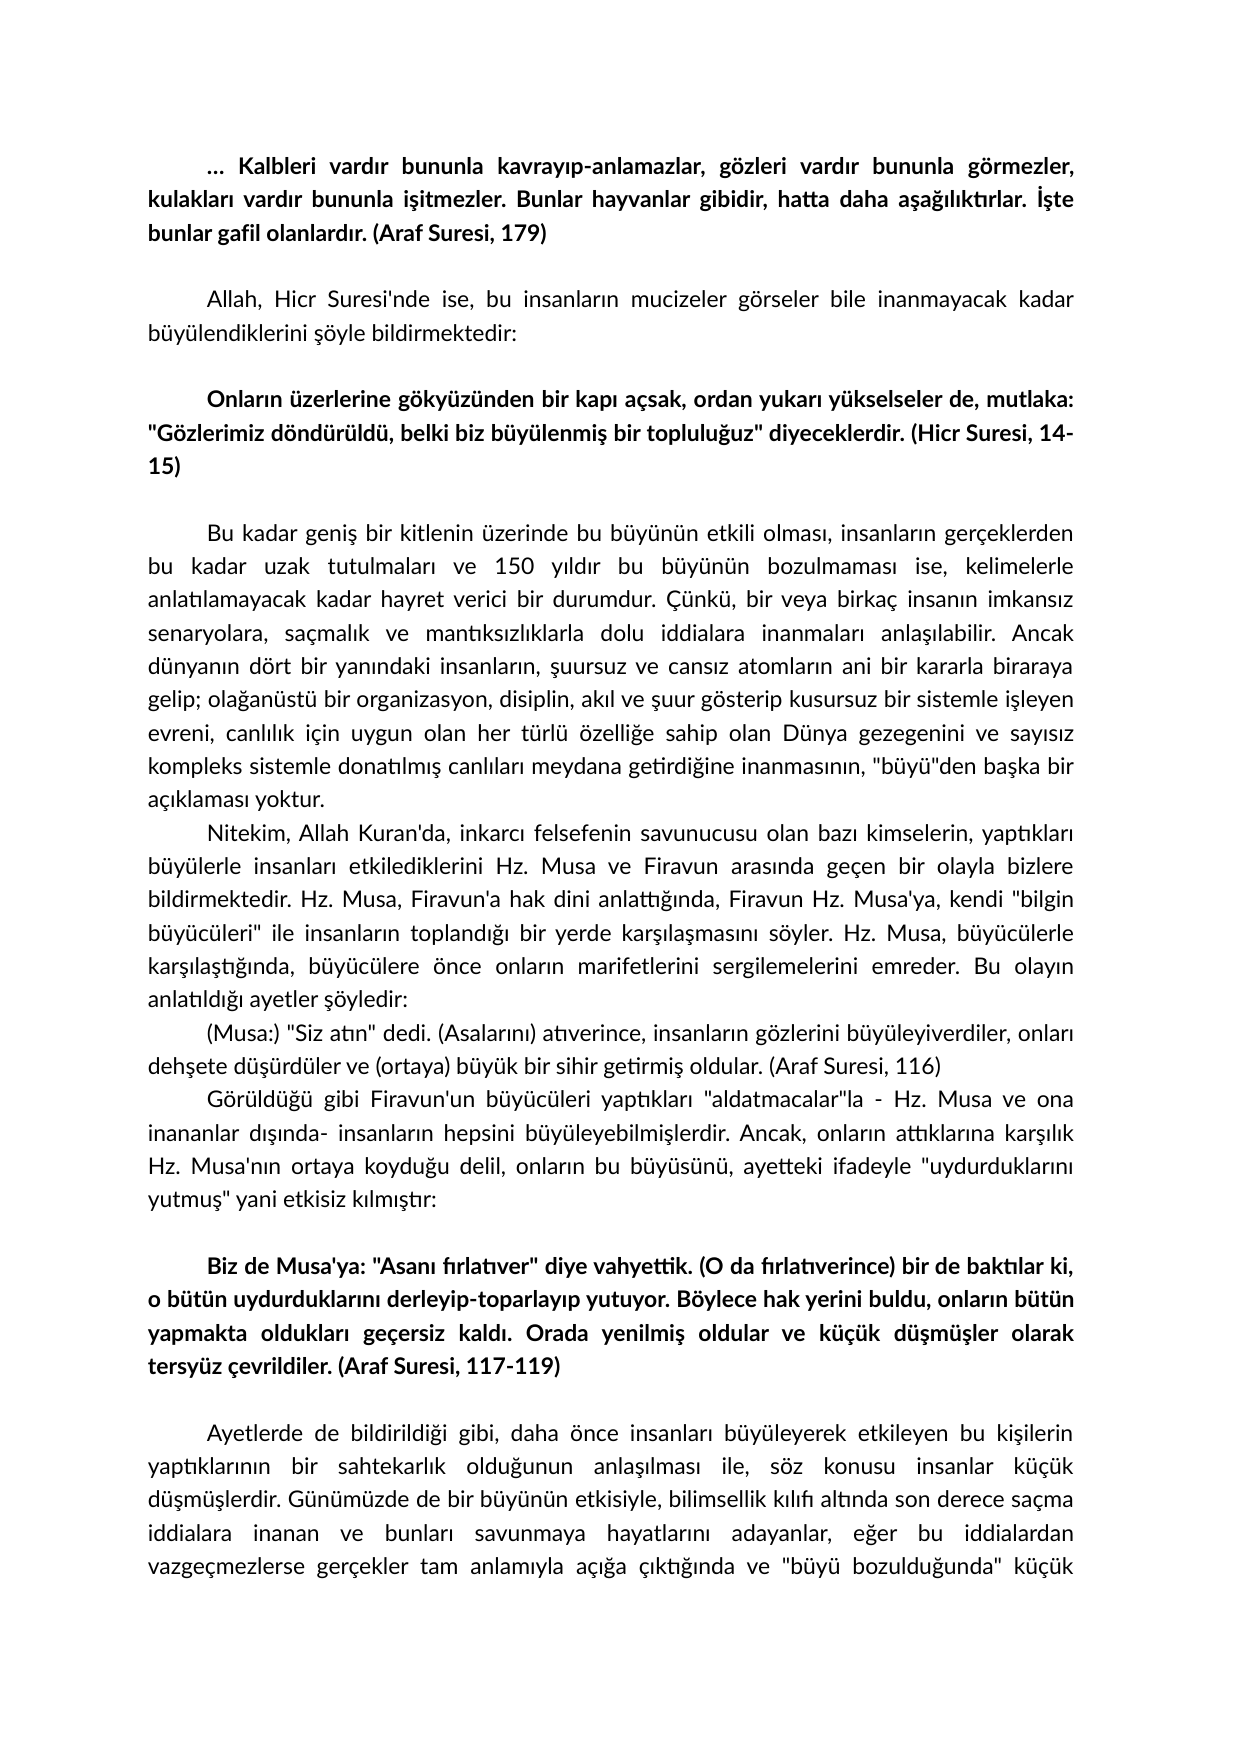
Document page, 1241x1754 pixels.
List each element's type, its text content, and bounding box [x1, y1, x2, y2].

text Ayetlerde de bildirildiği gibi, daha önce insanları büyüleyerek etkileyen bu kişilerin yaptıklarının bir sahtekarlık olduğunun anlaşılması ile, söz konusu insanlar küçük düşmüşlerdir. Günümüzde de bir büyünün etkisiyle, bilimsellik kılıfı altında son derece saçma iddialara inanan ve bunları savunmaya hayatlarını adayanlar, eğer bu iddialardan vazgeçmezlerse gerçekler tam anlamıyla açığa çıktığında ve "büyü bozulduğunda" küçük [148, 1414, 1075, 1581]
text Görüldüğü gibi Firavun'un büyücüleri yaptıkları "aldatmacalar"la - Hz. Musa ve ona inananlar dışında- insanların hepsini büyüleyebilmişlerdir. Ancak, onların attıklarına karşılık Hz. Musa'nın ortaya koyduğu delil, onların bu büyüsünü, ayetteki ifadeyle "uydurduklarını yutmuş" yani etkisiz kılmıştır: [148, 1081, 1075, 1214]
text Nitekim, Allah Kuran'da, inkarcı felsefenin savunucusu olan bazı kimselerin, yaptıkları büyülerle insanları etkilediklerini Hz. Musa ve Firavun arasında geçen bir olayla bizlere bildirmektedir. Hz. Musa, Firavun'a hak dini anlattığında, Firavun Hz. Musa'ya, kendi "bilgin büyücüleri" ile insanların toplandığı bir yerde karşılaşmasını söyler. Hz. Musa, büyücülerle karşılaştığında, büyücülere önce onların marifetlerini sergilemelerini emreder. Bu olayın anlatıldığı ayetler şöyledir: [148, 814, 1075, 1014]
text Onların üzerlerine gökyüzünden bir kapı açsak, ordan yukarı yükselseler de, mutlaka: "Gözlerimiz döndürüldü, belki biz büyülenmiş bir topluluğuz" diyeceklerdir. (Hicr Suresi, 14-15) [148, 381, 1075, 481]
text … Kalbleri vardır bununla kavrayıp-anlamazlar, gözleri vardır bununla görmezler, kulakları vardır bununla işitmezler. Bunlar hayvanlar gibidir, hatta daha aşağılıktırlar. İşte bunlar gafil olanlardır. (Araf Suresi, 179) [148, 148, 1075, 248]
text (Musa:) "Siz atın" dedi. (Asalarını) atıverince, insanların gözlerini büyüleyiverdiler, onları dehşete düşürdüler ve (ortaya) büyük bir sihir getirmiş oldular. (Araf Suresi, 116) [148, 1014, 1075, 1081]
text Biz de Musa'ya: "Asanı fırlatıver" diye vahyettik. (O da fırlatıverince) bir de baktılar ki, o bütün uydurduklarını derleyip-toparlayıp yutuyor. Böylece hak yerini buldu, onların bütün yapmakta oldukları geçersiz kaldı. Orada yenilmiş oldular ve küçük düşmüşler olarak tersyüz çevrildiler. (Araf Suresi, 117-119) [148, 1248, 1075, 1381]
text Bu kadar geniş bir kitlenin üzerinde bu büyünün etkili olması, insanların gerçeklerden bu kadar uzak tutulmaları ve 150 yıldır bu büyünün bozulmaması ise, kelimelerle anlatılamayacak kadar hayret verici bir durumdur. Çünkü, bir veya birkaç insanın imkansız senaryolara, saçmalık ve mantıksızlıklarla dolu iddialara inanmaları anlaşılabilir. Ancak dünyanın dört bir yanındaki insanların, şuursuz ve cansız atomların ani bir kararla biraraya gelip; olağanüstü bir organizasyon, disiplin, akıl ve şuur gösterip kusursuz bir sistemle işleyen evreni, canlılık için uygun olan her türlü özelliğe sahip olan Dünya gezegenini ve sayısız kompleks sistemle donatılmış canlıları meydana getirdiğine inanmasının, "büyü"den başka bir açıklaması yoktur. [148, 514, 1075, 814]
text Allah, Hicr Suresi'nde ise, bu insanların mucizeler görseler bile inanmayacak kadar büyülendiklerini şöyle bildirmektedir: [148, 281, 1075, 348]
